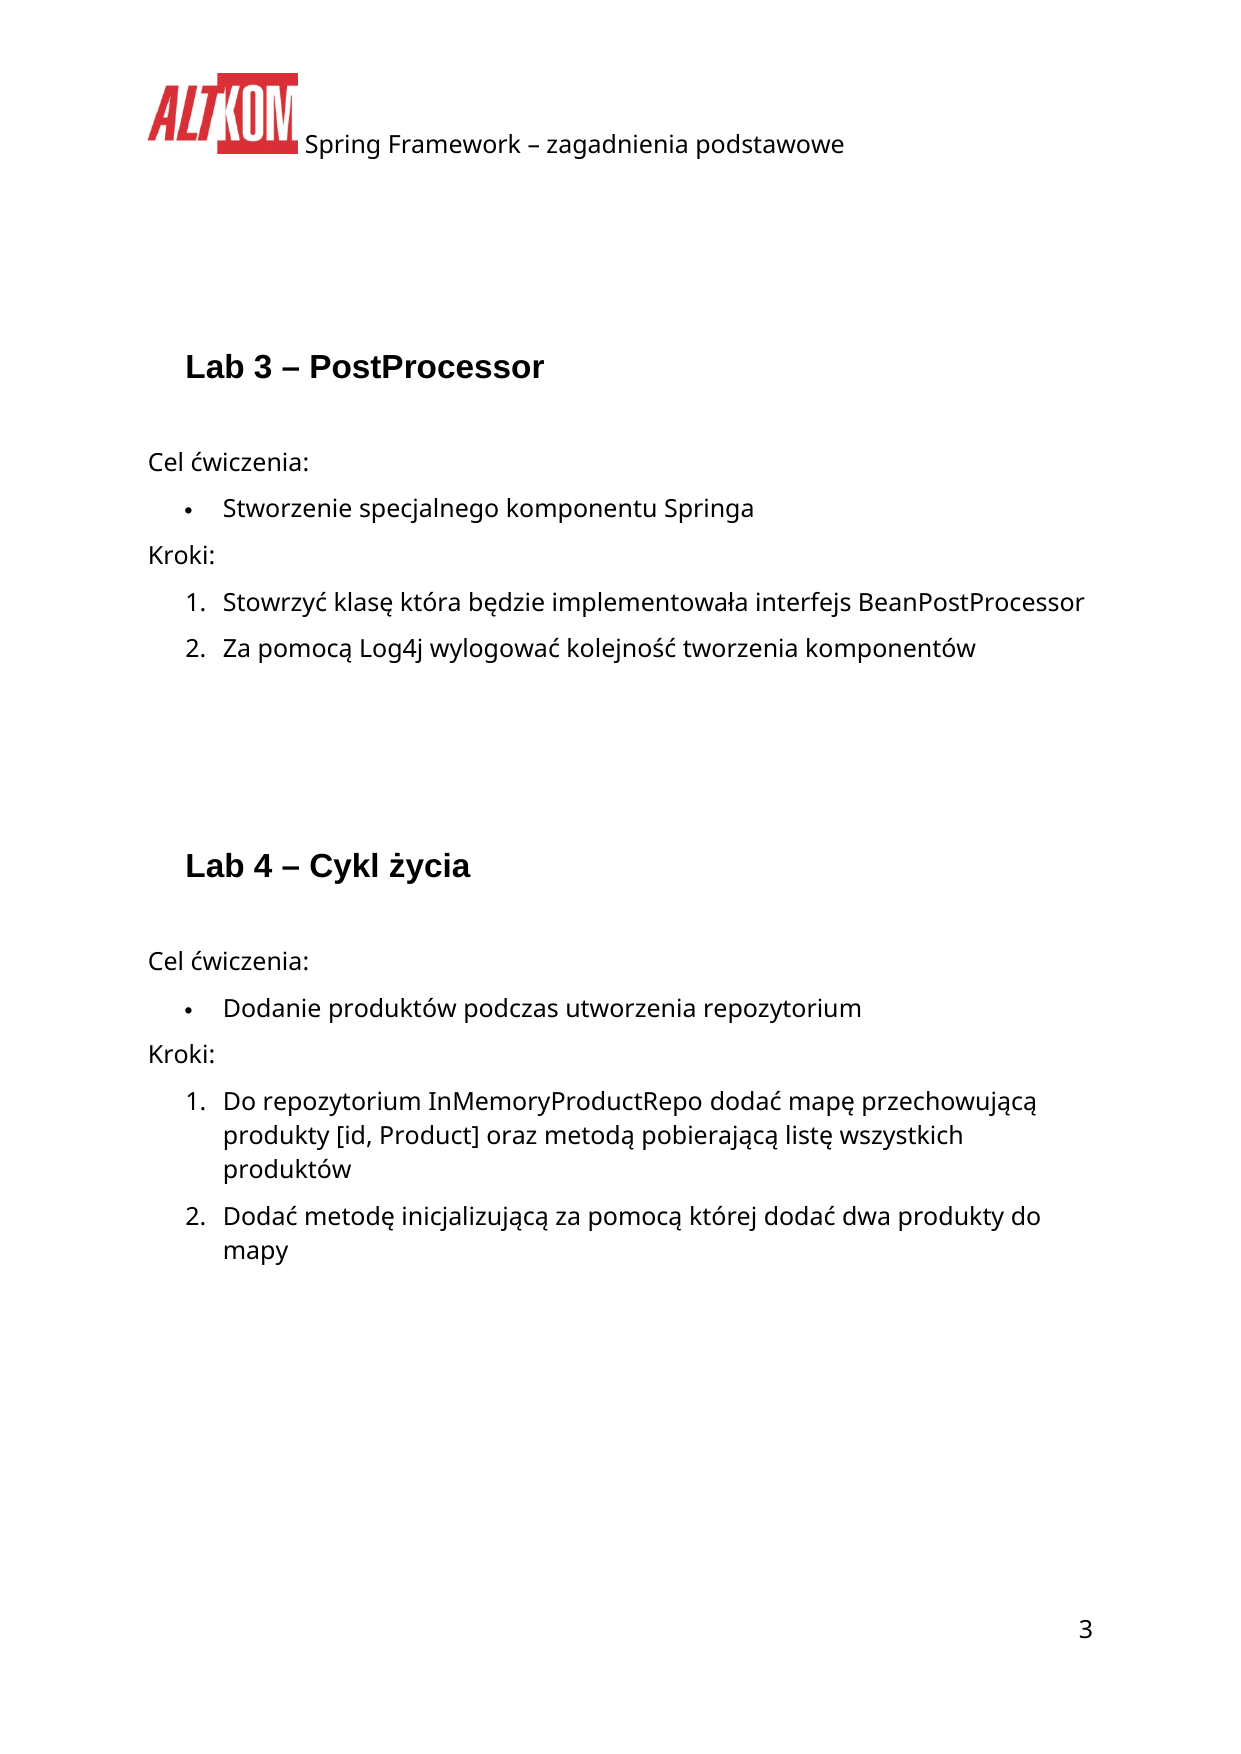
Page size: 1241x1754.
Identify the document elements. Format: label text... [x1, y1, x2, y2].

subtitle Lab 3 – PostProcessor [185, 347, 1093, 385]
subtitle Lab 4 – Cykl życia [185, 846, 1093, 885]
list Stowrzyć klasę która będzie implementowała interfejs BeanPostProcessor [185, 584, 1093, 618]
text Cel ćwiczenia: [148, 444, 1093, 478]
list Stworzenie specjalnego komponentu Springa [185, 491, 1093, 525]
list Dodanie produktów podczas utworzenia repozytorium [185, 990, 1093, 1024]
text Kroki: [148, 538, 1093, 572]
list Za pomocą Log4j wylogować kolejność tworzenia komponentów [185, 631, 1093, 665]
text Kroki: [148, 1037, 1093, 1071]
text Cel ćwiczenia: [148, 944, 1093, 978]
list Do repozytorium InMemoryProductRepo dodać mapę przechowującą produkty [id, Product] oraz metodą pobierającą listę wszystkich produktów [185, 1083, 1093, 1186]
picture [147, 73, 298, 154]
list Dodać metodę inicjalizującą za pomocą której dodać dwa produkty do mapy [185, 1198, 1093, 1266]
